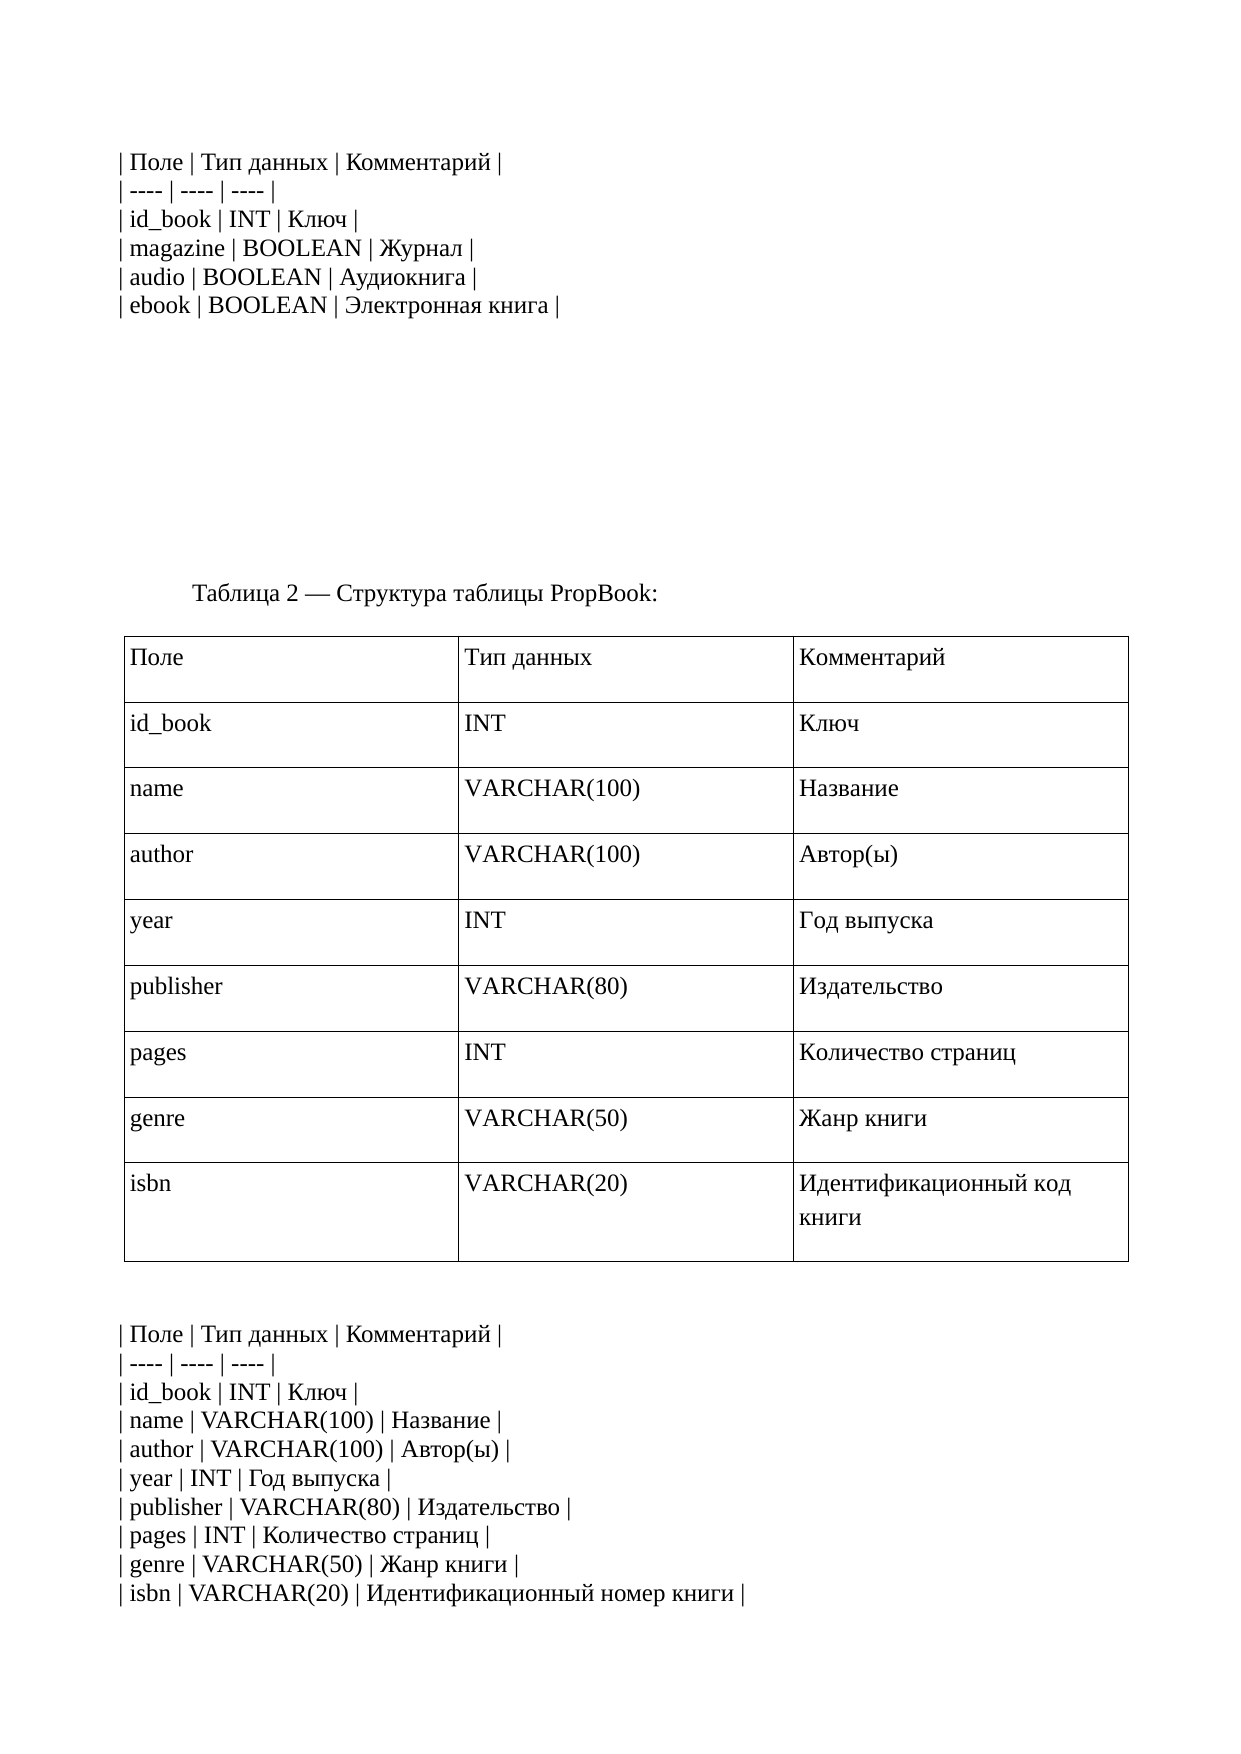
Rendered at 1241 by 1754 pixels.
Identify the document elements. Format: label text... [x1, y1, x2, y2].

table_cell Идентификационный код книги [794, 1163, 1128, 1261]
text | isbn | VARCHAR(20) | Идентификационный номер книги | [118, 1578, 1122, 1607]
table_cell author [125, 834, 458, 899]
table_cell publisher [125, 966, 458, 1031]
table_cell year [125, 900, 458, 965]
table_cell Автор(ы) [794, 834, 1128, 899]
text | id_book | INT | Ключ | [118, 204, 1122, 233]
table_cell Название [794, 768, 1128, 833]
table_cell Издательство [794, 966, 1128, 1031]
table_cell VARCHAR(20) [459, 1163, 793, 1261]
table_cell Жанр книги [794, 1098, 1128, 1162]
table_cell Год выпуска [794, 900, 1128, 965]
text | pages | INT | Количество страниц | [118, 1520, 1122, 1549]
text | publisher | VARCHAR(80) | Издательство | [118, 1492, 1122, 1520]
text | ---- | ---- | ---- | [118, 1348, 1122, 1377]
table_cell name [125, 768, 458, 833]
text | name | VARCHAR(100) | Название | [118, 1405, 1122, 1434]
table_header Комментарий [794, 637, 1128, 701]
table_cell id_book [125, 703, 458, 767]
text | id_book | INT | Ключ | [118, 1377, 1122, 1405]
text | ---- | ---- | ---- | [118, 176, 1122, 204]
table_cell INT [459, 900, 793, 965]
table_cell VARCHAR(100) [459, 768, 793, 833]
table_cell isbn [125, 1163, 458, 1261]
table_cell Количество страниц [794, 1032, 1128, 1096]
table_cell genre [125, 1098, 458, 1162]
text Таблица 2 — Структура таблицы PropBook: [118, 578, 1122, 607]
text | genre | VARCHAR(50) | Жанр книги | [118, 1549, 1122, 1578]
text | year | INT | Год выпуска | [118, 1463, 1122, 1492]
text | audio | BOOLEAN | Аудиокнига | [118, 262, 1122, 291]
text | author | VARCHAR(100) | Автор(ы) | [118, 1434, 1122, 1463]
text | Поле | Тип данных | Комментарий | [118, 1319, 1122, 1348]
table_cell INT [459, 1032, 793, 1096]
text | ebook | BOOLEAN | Электронная книга | [118, 291, 1122, 319]
table_header Поле [125, 637, 458, 701]
table_cell VARCHAR(80) [459, 966, 793, 1031]
table_cell pages [125, 1032, 458, 1096]
table_cell Ключ [794, 703, 1128, 767]
text | Поле | Тип данных | Комментарий | [118, 147, 1122, 176]
table_cell VARCHAR(100) [459, 834, 793, 899]
table_header Тип данных [459, 637, 793, 701]
text | magazine | BOOLEAN | Журнал | [118, 233, 1122, 262]
table_cell INT [459, 703, 793, 767]
table_cell VARCHAR(50) [459, 1098, 793, 1162]
